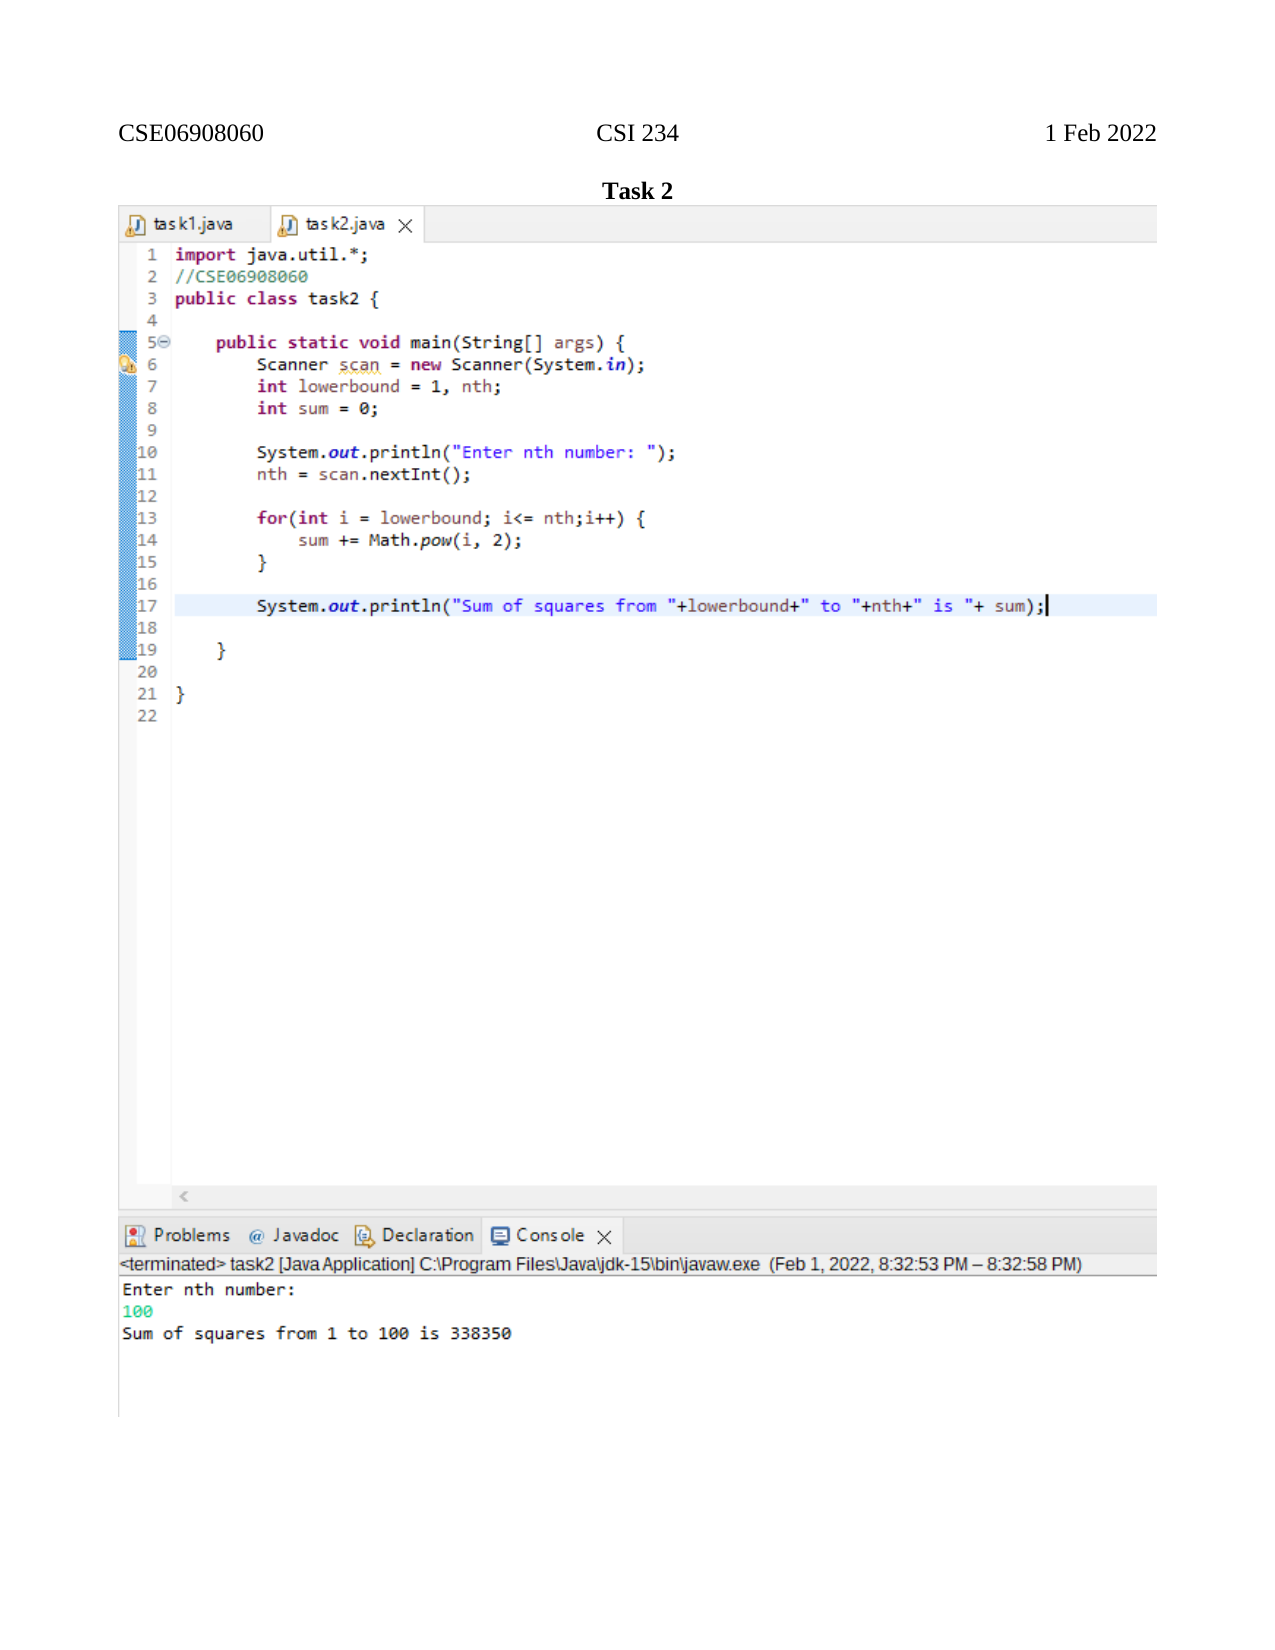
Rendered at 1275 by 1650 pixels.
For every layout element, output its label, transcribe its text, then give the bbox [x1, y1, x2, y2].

picture [118, 205, 1157, 1417]
text Task 2 [118, 176, 1157, 205]
